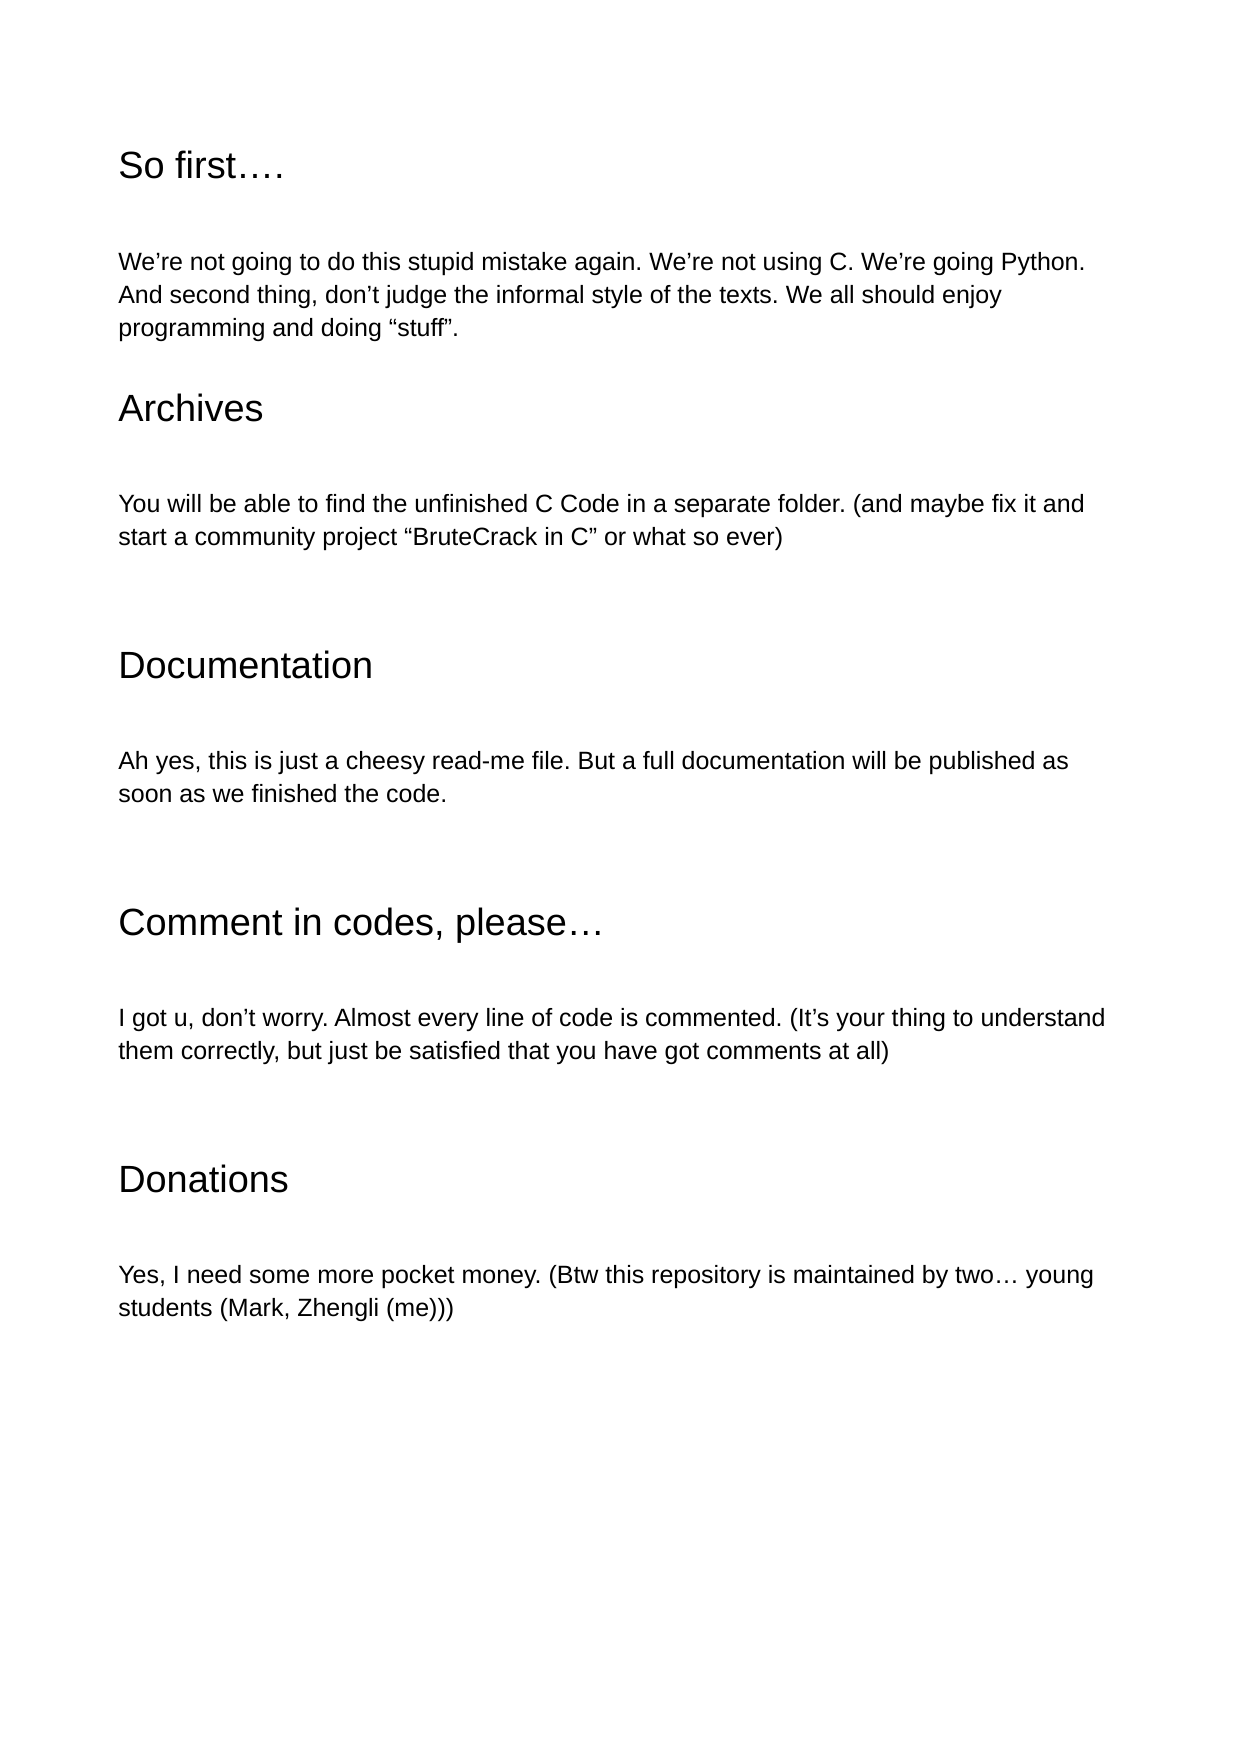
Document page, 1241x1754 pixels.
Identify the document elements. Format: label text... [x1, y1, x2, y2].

text Ah yes, this is just a cheesy read-me file. But a full documentation will be published as soon as we finished the code. [118, 746, 1122, 808]
subtitle Comment in codes, please… [118, 899, 1122, 943]
subtitle Archives [118, 386, 1122, 429]
subtitle So first…. [118, 143, 1122, 187]
subtitle Donations [118, 1156, 1122, 1200]
subtitle Documentation [118, 642, 1122, 686]
text I got u, don’t worry. Almost every line of code is commented. (It’s your thing to understand them correctly, but just be satisfied that you have got comments at all) [118, 1003, 1122, 1065]
text We’re not going to do this stupid mistake again. We’re not using C. We’re going Python. And second thing, don’t judge the informal style of the texts. We all should enjoy programming and doing “stuff”. [118, 247, 1122, 342]
text Yes, I need some more pocket money. (Btw this repository is maintained by two… young students (Mark, Zhengli (me))) [118, 1260, 1122, 1322]
text You will be able to find the unfinished C Code in a separate folder. (and maybe fix it and start a community project “BruteCrack in C” or what so ever) [118, 489, 1122, 551]
